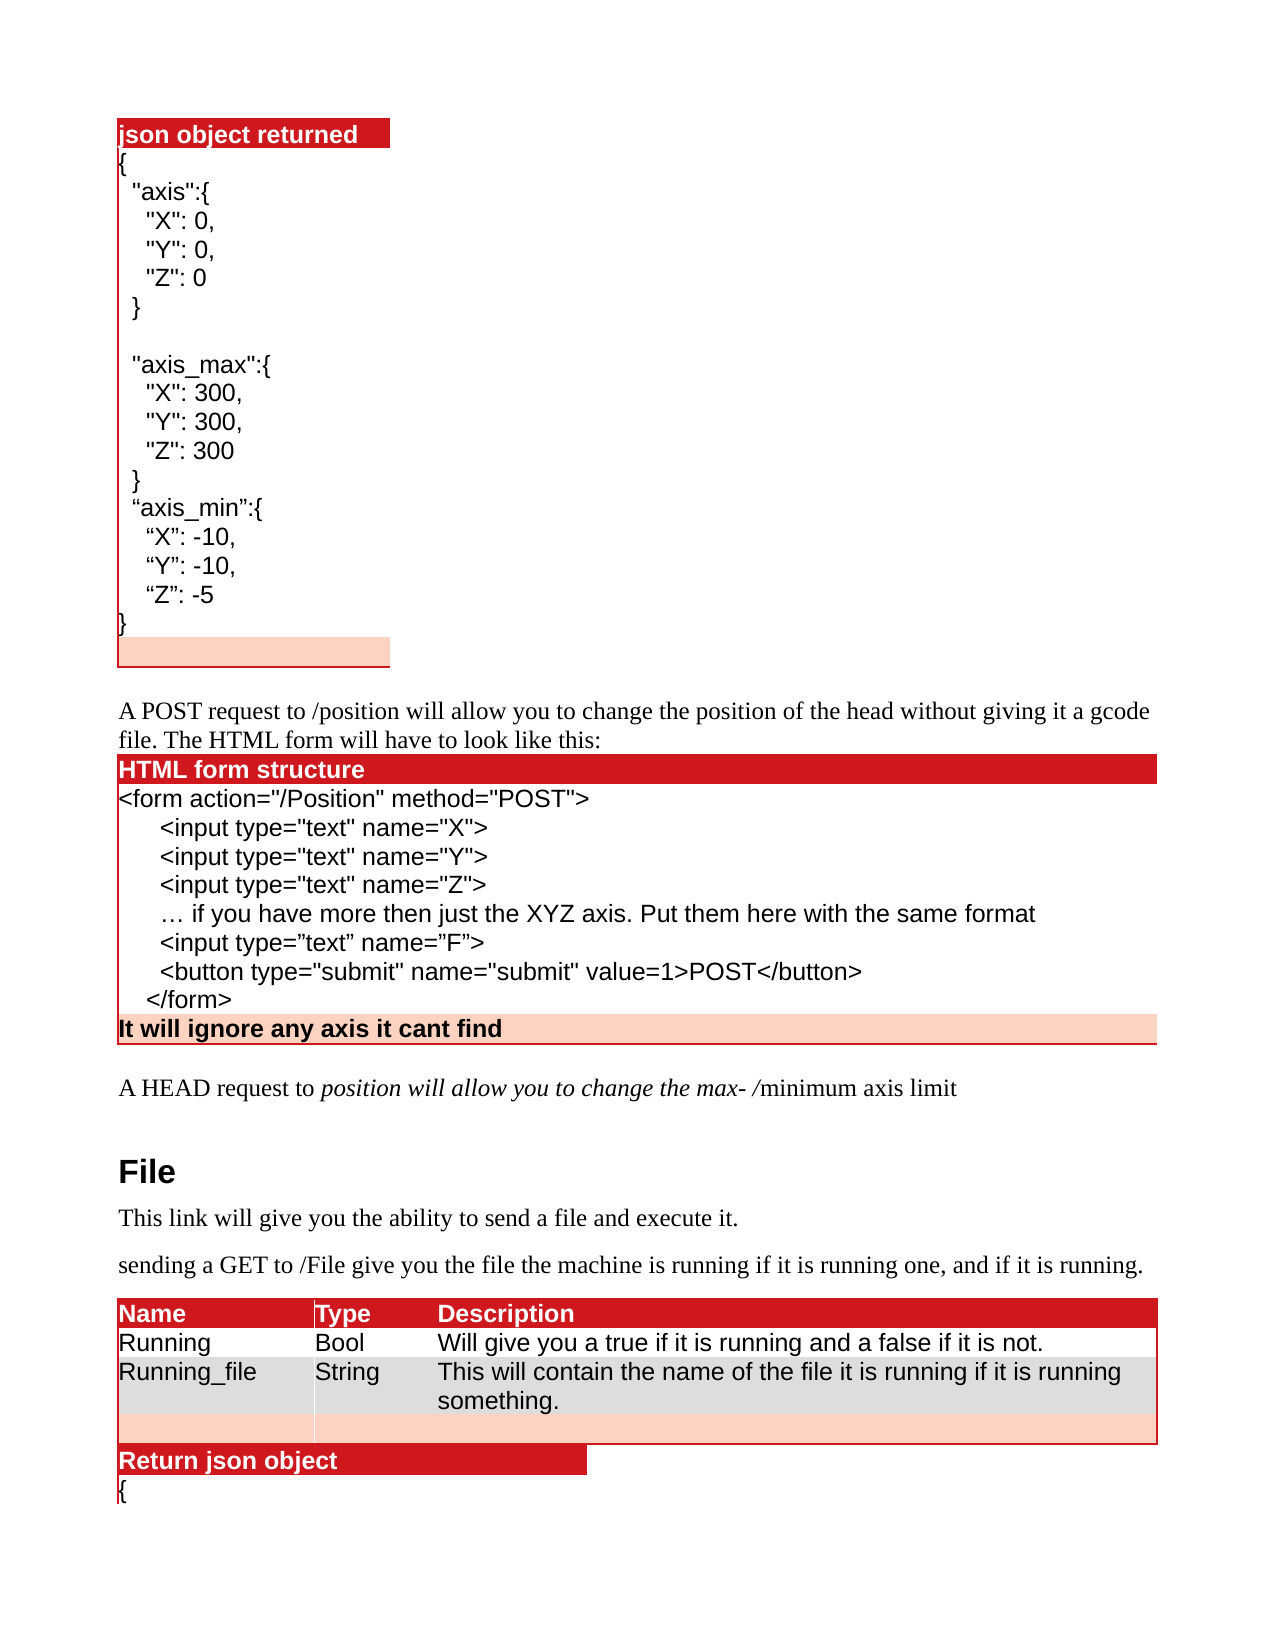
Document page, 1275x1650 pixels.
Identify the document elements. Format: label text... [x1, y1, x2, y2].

table_cell { [119, 1475, 587, 1504]
table_header Name [119, 1300, 314, 1328]
table_cell [119, 1414, 314, 1443]
table_cell [315, 1414, 437, 1443]
table_cell Running_file [119, 1357, 314, 1414]
text sending a GET to /File give you the file the machine is running if it is running one, and if it is running. [118, 1250, 1157, 1279]
table_cell Running [119, 1328, 314, 1357]
table_cell Will give you a true if it is running and a false if it is not. [437, 1328, 1156, 1357]
table_header Return json object [119, 1446, 587, 1475]
table_cell { "axis":{ "X": 0, "Y": 0, "Z": 0 } "axis_max":{ "X": 300, "Y": 300, "Z": 300 } “axis_min”:{ “X”: -10, “Y”: -10, “Z”: -5 } [119, 149, 390, 637]
table_header HTML form structure [119, 755, 1157, 784]
table_cell String [315, 1357, 437, 1414]
table_cell Bool [315, 1328, 437, 1357]
table_header Description [437, 1300, 1156, 1328]
table_cell <form action="/Position" method="POST"> <input type="text" name="X"> <input type="text" name="Y"> <input type="text" name="Z"> … if you have more then just the XYZ axis. Put them here with the same format <input type=”text” name=”F”> <button type="submit" name="submit" value=1>POST</button> </form> [119, 784, 1157, 1014]
table_header json object returned [119, 120, 390, 148]
text A HEAD request to position will allow you to change the max- /minimum axis limit [118, 1073, 1157, 1102]
table_cell It will ignore any axis it cant find [119, 1014, 1157, 1043]
table_cell This will contain the name of the file it is running if it is running something. [437, 1357, 1156, 1414]
text A POST request to /position will allow you to change the position of the head without giving it a gcode file. The HTML form will have to look like this: [118, 696, 1157, 754]
subtitle File [118, 1151, 1157, 1190]
text This link will give you the ability to send a file and execute it. [118, 1203, 1157, 1231]
table_cell [119, 637, 390, 666]
table_cell [437, 1414, 1156, 1443]
table_header Type [315, 1300, 437, 1328]
